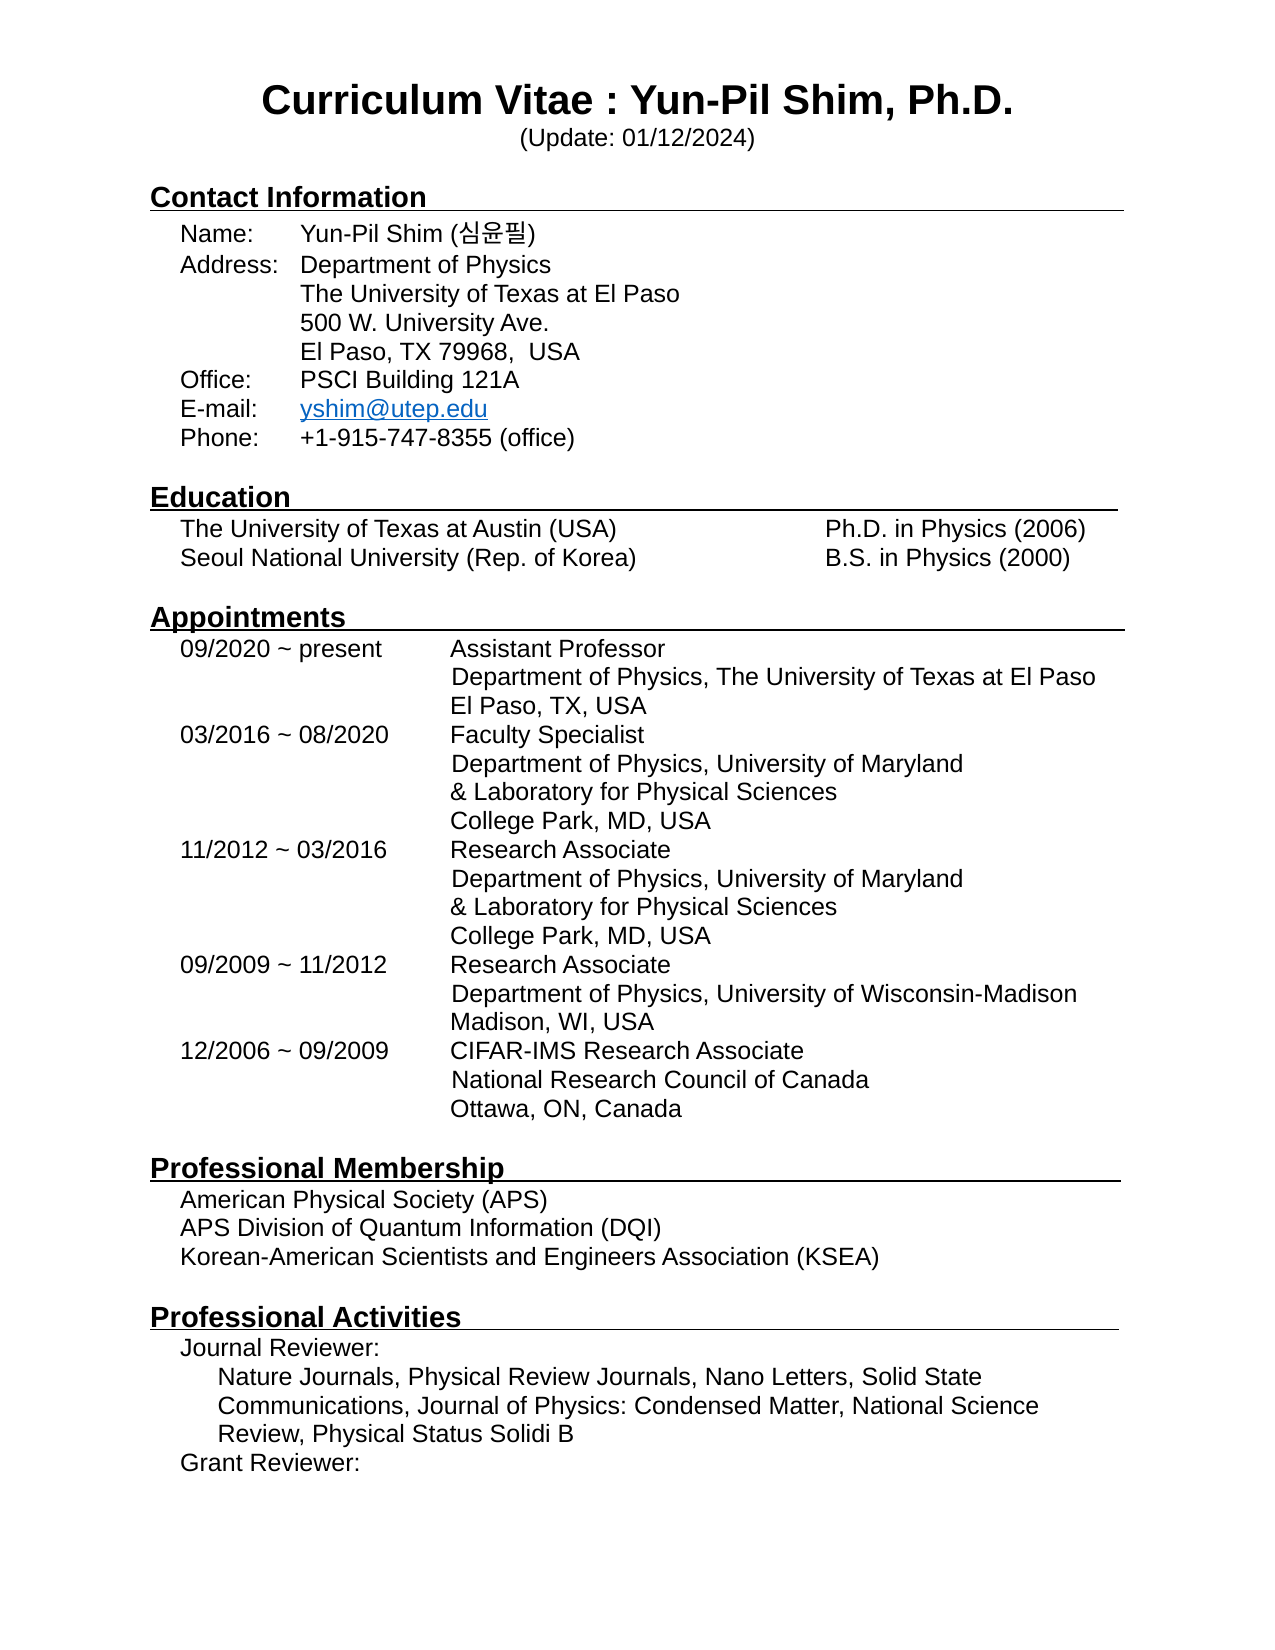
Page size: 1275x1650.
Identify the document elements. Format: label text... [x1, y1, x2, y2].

list Professional Activities [150, 1299, 1125, 1333]
text Appointments [150, 600, 1125, 629]
text (Update: 01/12/2024) [150, 123, 1125, 152]
list Journal Reviewer: [180, 1333, 1125, 1362]
text Department of Physics, University of Maryland [180, 863, 1125, 892]
text Madison, WI, USA [180, 1007, 1125, 1036]
list Address: Department of Physics [180, 250, 1125, 279]
text & Laboratory for Physical Sciences [180, 892, 1125, 921]
text 09/2020 ~ present Assistant Professor [180, 633, 1125, 662]
text Curriculum Vitae : Yun-Pil Shim, Ph.D. [150, 75, 1125, 123]
list Name: Yun-Pil Shim (심윤필) [180, 214, 1125, 250]
list Nature Journals, Physical Review Journals, Nano Letters, Solid State Communications, Journal of Physics: Condensed Matter, National Science Review, Physical Status Solidi B [180, 1362, 1125, 1448]
list Phone: +1-915-747-8355 (office) [180, 423, 1125, 451]
text College Park, MD, USA [180, 806, 1125, 835]
list 500 W. University Ave. [180, 308, 1125, 336]
list Professional Membership [150, 1151, 1125, 1184]
list Grant Reviewer: [180, 1448, 1125, 1477]
text 11/2012 ~ 03/2016 Research Associate [180, 835, 1125, 863]
text Department of Physics, University of Wisconsin-Madison [180, 978, 1125, 1007]
list APS Division of Quantum Information (DQI) [180, 1213, 1125, 1242]
list American Physical Society (APS) [180, 1184, 1125, 1213]
list Office: PSCI Building 121A [180, 365, 1125, 394]
list El Paso, TX 79968, USA [180, 336, 1125, 365]
text 03/2016 ~ 08/2020 Faculty Specialist [180, 720, 1125, 748]
text The University of Texas at Austin (USA) Ph.D. in Physics (2006) [180, 514, 1125, 542]
text National Research Council of Canada [180, 1065, 1125, 1093]
text College Park, MD, USA [180, 921, 1125, 950]
list Korean-American Scientists and Engineers Association (KSEA) [180, 1242, 1125, 1271]
list The University of Texas at El Paso [180, 279, 1125, 308]
text Department of Physics, The University of Texas at El Paso [180, 662, 1125, 691]
text Ottawa, ON, Canada [180, 1093, 1125, 1122]
text 09/2009 ~ 11/2012 Research Associate [180, 950, 1125, 978]
list E-mail: yshim@utep.edu [180, 394, 1125, 423]
list Contact Information [150, 180, 1125, 214]
text Department of Physics, University of Maryland [180, 748, 1125, 777]
text 12/2006 ~ 09/2009 CIFAR-IMS Research Associate [180, 1036, 1125, 1065]
text El Paso, TX, USA [180, 691, 1125, 720]
list Education [150, 480, 1125, 514]
text Seoul National University (Rep. of Korea) B.S. in Physics (2000) [180, 542, 1125, 571]
text & Laboratory for Physical Sciences [180, 777, 1125, 806]
